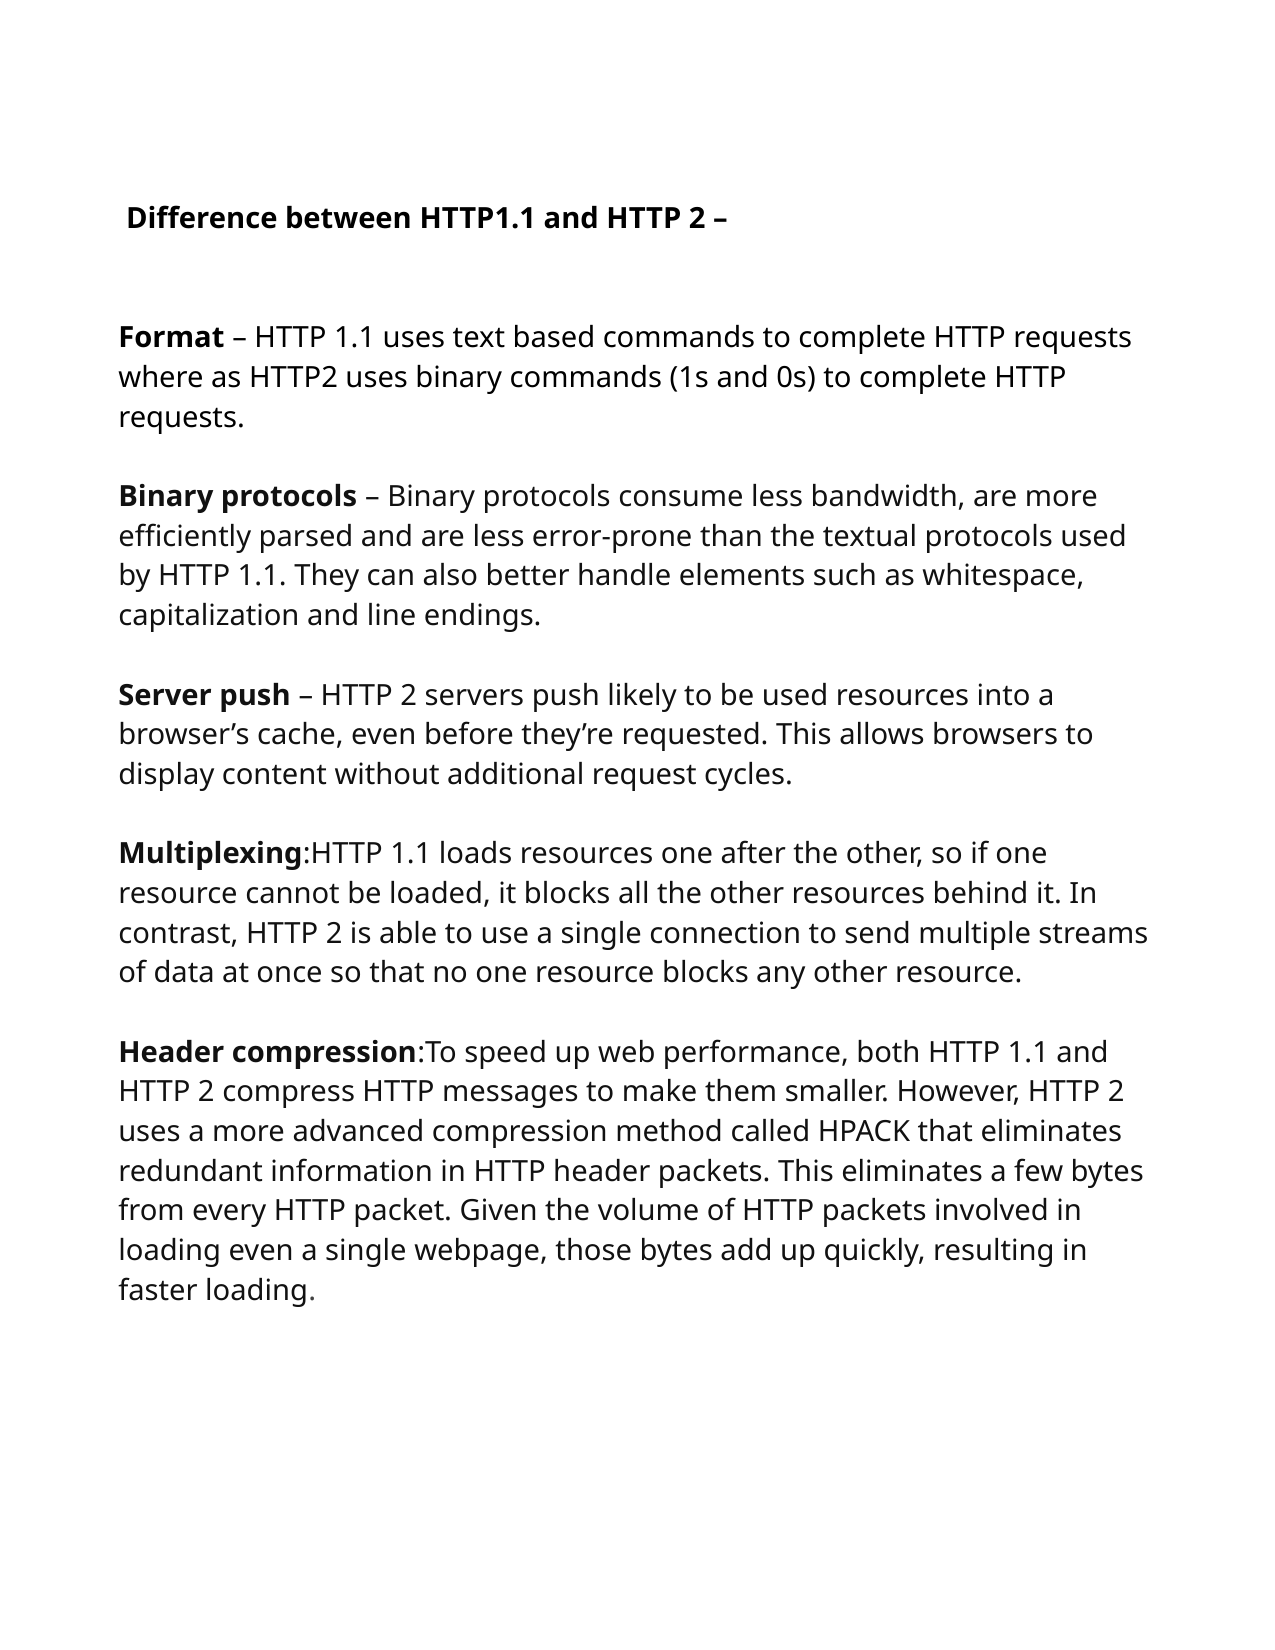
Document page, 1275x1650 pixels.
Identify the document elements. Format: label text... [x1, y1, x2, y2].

text Multiplexing:HTTP 1.1 loads resources one after the other, so if one resource cannot be loaded, it blocks all the other resources behind it. In contrast, HTTP 2 is able to use a single connection to send multiple streams of data at once so that no one resource blocks any other resource. [118, 832, 1157, 991]
text Difference between HTTP1.1 and HTTP 2 – [118, 197, 1157, 237]
text Format – HTTP 1.1 uses text based commands to complete HTTP requests where as HTTP2 uses binary commands (1s and 0s) to complete HTTP requests. [118, 317, 1157, 436]
text Server push – HTTP 2 servers push likely to be used resources into a browser’s cache, even before they’re requested. This allows browsers to display content without additional request cycles. [118, 674, 1157, 793]
text Binary protocols – Binary protocols consume less bandwidth, are more efficiently parsed and are less error-prone than the textual protocols used by HTTP 1.1. They can also better handle elements such as whitespace, capitalization and line endings. [118, 475, 1157, 634]
text Header compression:To speed up web performance, both HTTP 1.1 and HTTP 2 compress HTTP messages to make them smaller. However, HTTP 2 uses a more advanced compression method called HPACK that eliminates redundant information in HTTP header packets. This eliminates a few bytes from every HTTP packet. Given the volume of HTTP packets involved in loading even a single webpage, those bytes add up quickly, resulting in faster loading. [118, 1031, 1157, 1309]
